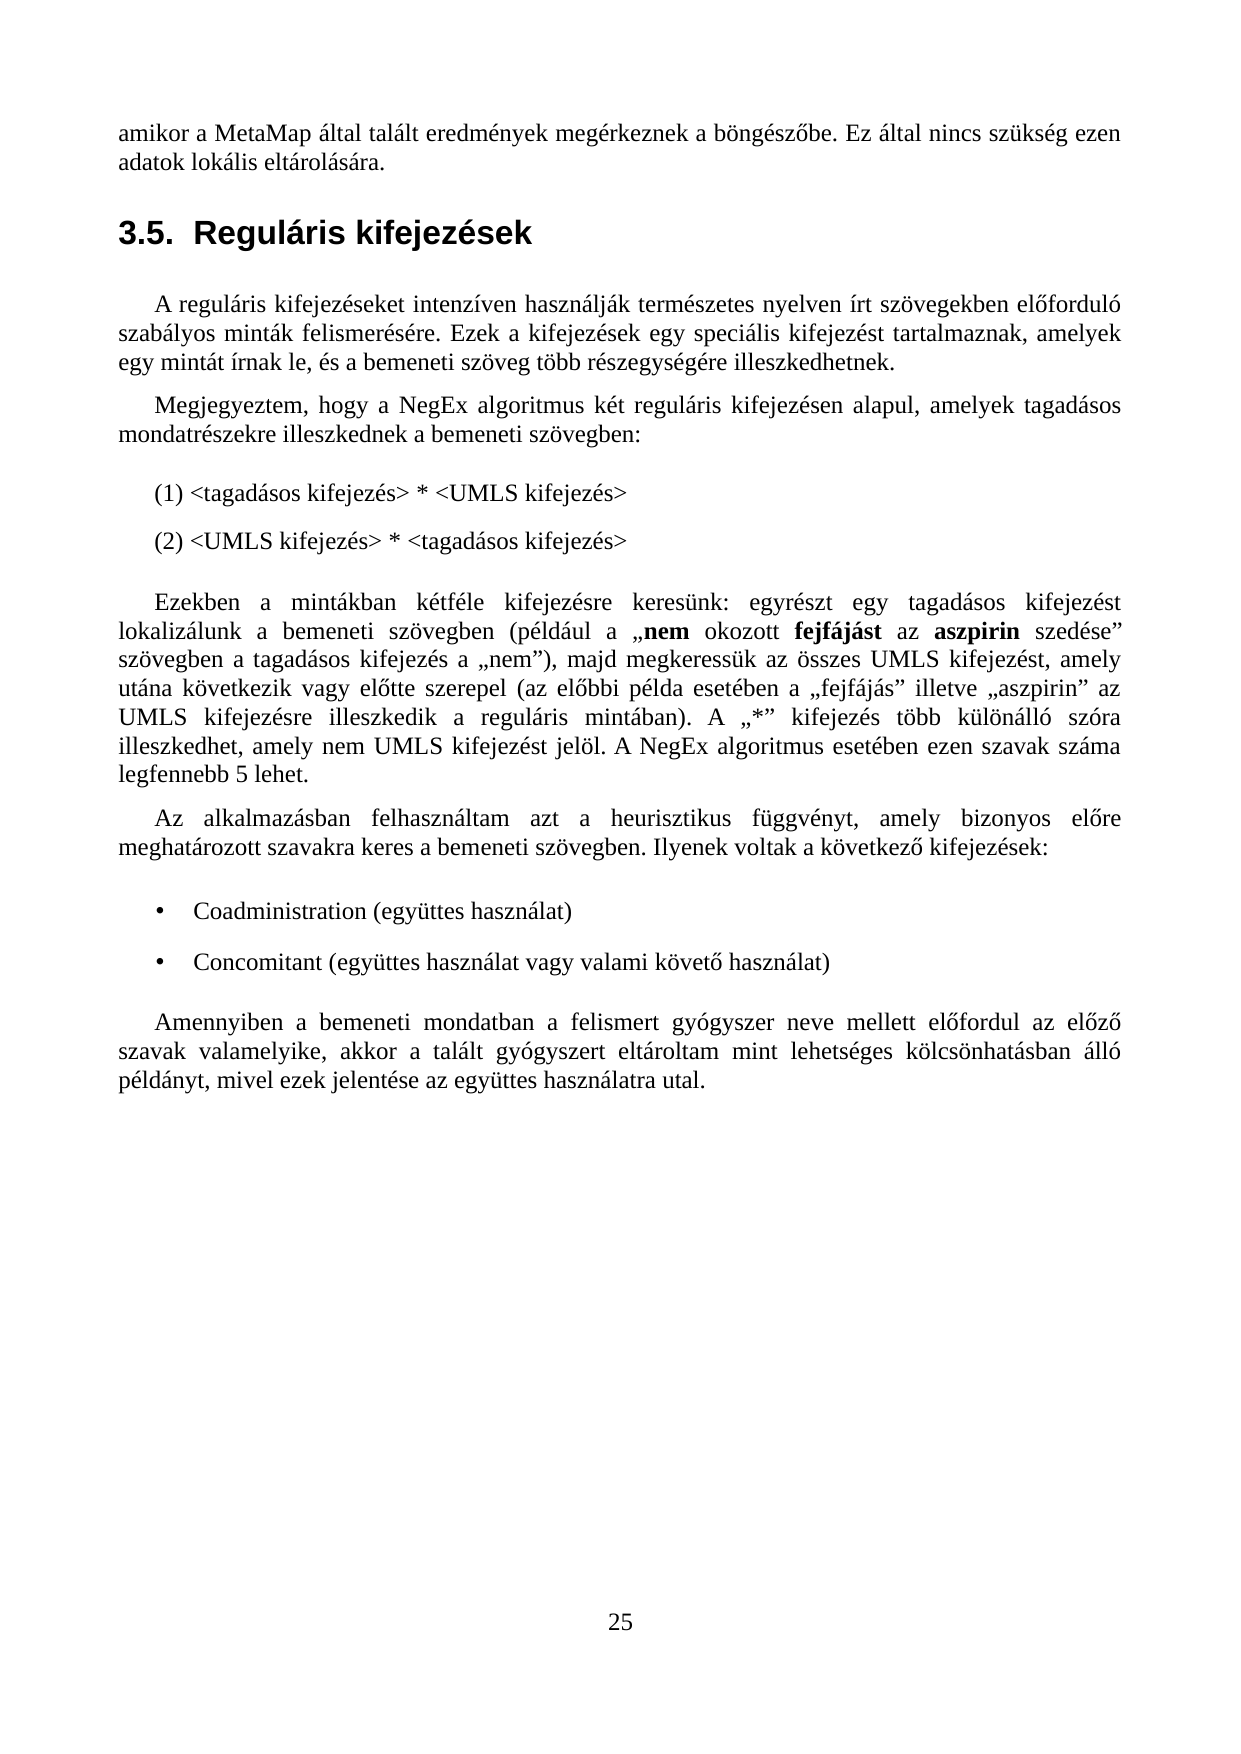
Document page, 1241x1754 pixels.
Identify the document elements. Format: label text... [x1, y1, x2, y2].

list Coadministration (együttes használat) [156, 891, 1122, 927]
text (1) <tagadásos kifejezés> * <UMLS kifejezés> [118, 478, 1122, 506]
text (2) <UMLS kifejezés> * <tagadásos kifejezés> [118, 521, 1122, 557]
text A reguláris kifejezéseket intenzíven használják természetes nyelven írt szövegekben előforduló szabályos minták felismerésére. Ezek a kifejezések egy speciális kifejezést tartalmaznak, amelyek egy mintát írnak le, és a bemeneti szöveg több részegységére illeszkedhetnek. [118, 289, 1122, 376]
title Ezekben a mintákban kétféle kifejezésre keresünk: egyrészt egy tagadásos kifejezést lokalizálunk a bemeneti szövegben (például a „nem okozott fejfájást az aszpirin szedése” szövegben a tagadásos kifejezés a „nem”), majd megkeressük az összes UMLS kifejezést, amely utána következik vagy előtte szerepel (az előbbi példa esetében a „fejfájás” illetve „aszpirin” az UMLS kifejezésre illeszkedik a reguláris mintában). A „*” kifejezés több különálló szóra illeszkedhet, amely nem UMLS kifejezést jelöl. A NegEx algoritmus esetében ezen szavak száma legfennebb 5 lehet. [118, 587, 1122, 788]
subtitle Reguláris kifejezések [118, 213, 1122, 252]
title Az alkalmazásban felhasználtam azt a heurisztikus függvényt, amely bizonyos előre meghatározott szavakra keres a bemeneti szövegben. Ilyenek voltak a következő kifejezések: [118, 803, 1122, 861]
title Megjegyeztem, hogy a NegEx algoritmus két reguláris kifejezésen alapul, amelyek tagadásos mondatrészekre illeszkednek a bemeneti szövegben: [118, 390, 1122, 448]
text amikor a MetaMap által talált eredmények megérkeznek a böngészőbe. Ez által nincs szükség ezen adatok lokális eltárolására. [118, 118, 1122, 176]
title Amennyiben a bemeneti mondatban a felismert gyógyszer neve mellett előfordul az előző szavak valamelyike, akkor a talált gyógyszert eltároltam mint lehetséges kölcsönhatásban álló példányt, mivel ezek jelentése az együttes használatra utal. [118, 1007, 1122, 1094]
list Concomitant (együttes használat vagy valami követő használat) [156, 941, 1122, 977]
